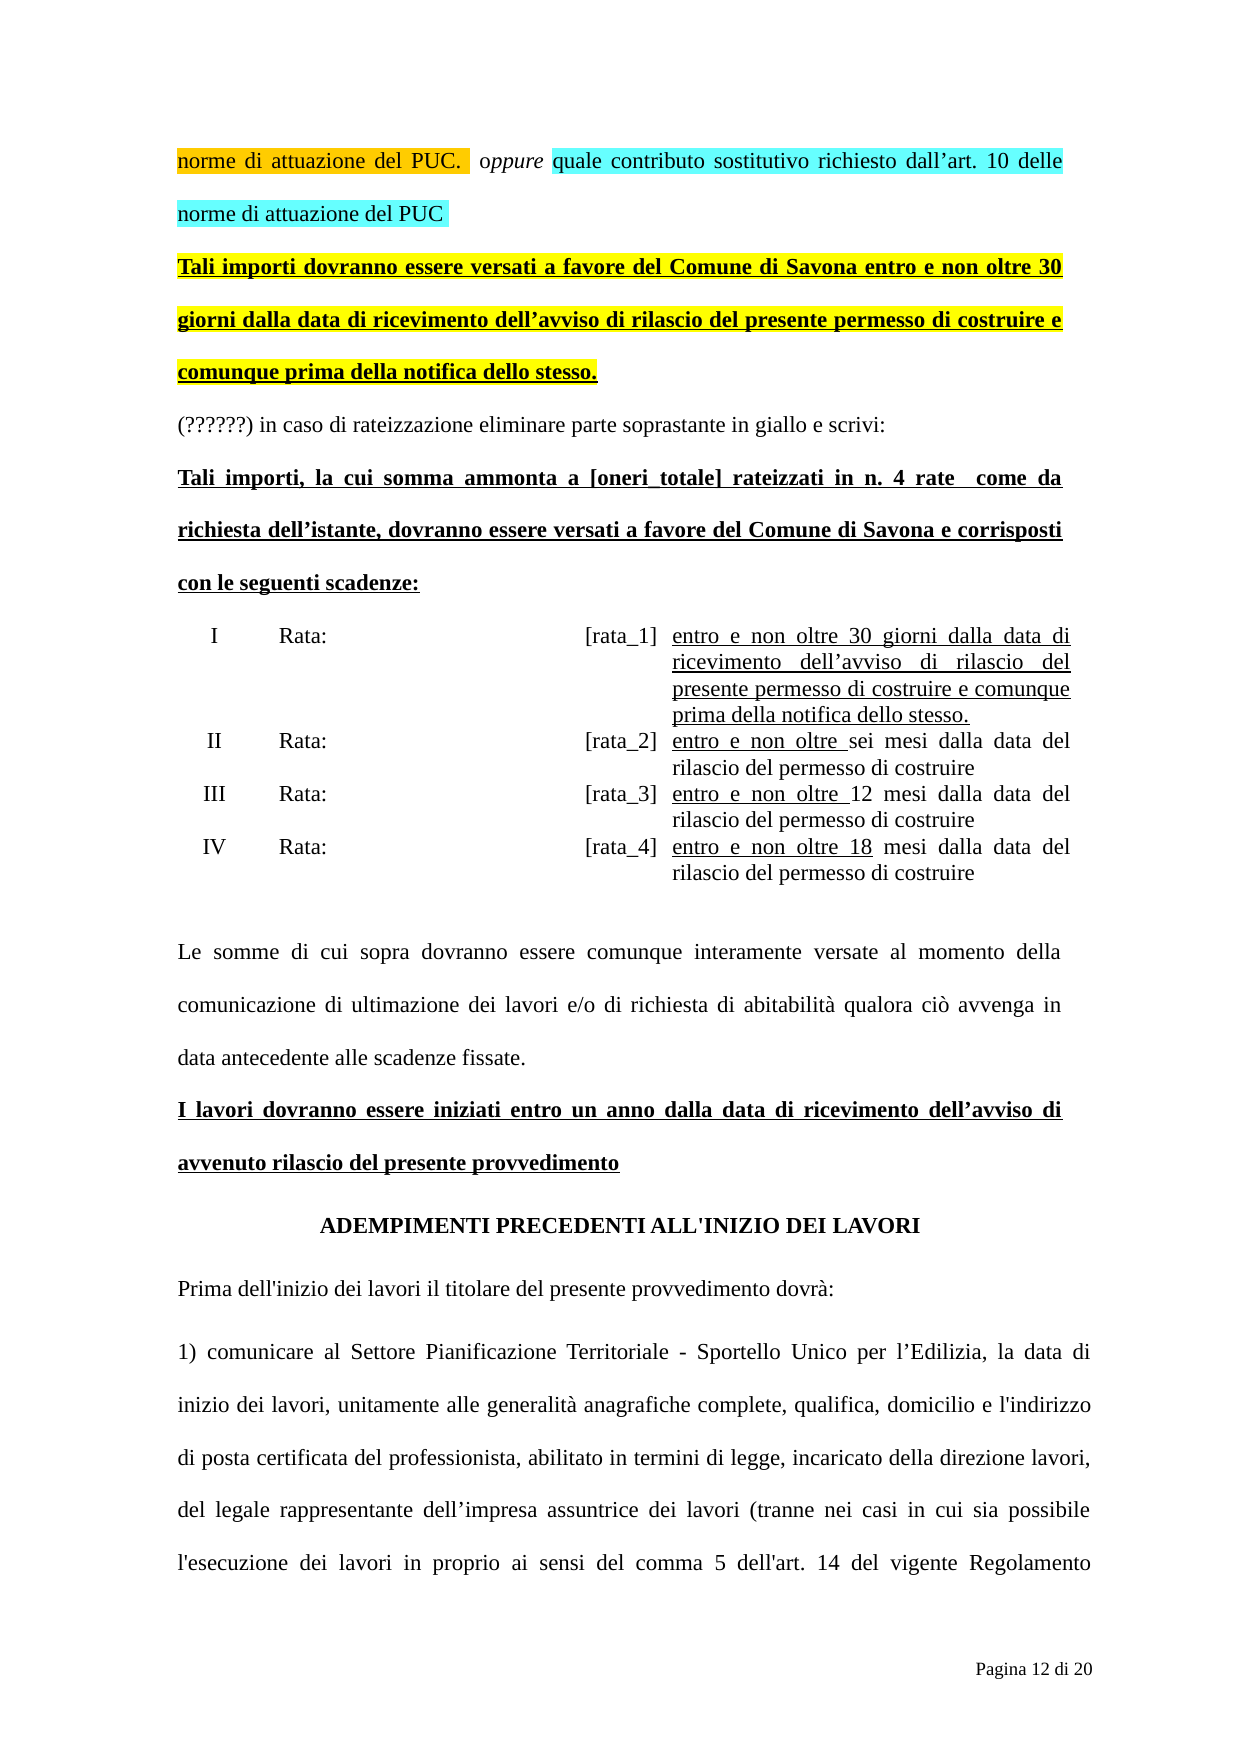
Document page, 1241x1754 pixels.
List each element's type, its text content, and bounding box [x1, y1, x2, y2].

text richiesta dell’istante, dovranno essere versati a favore del Comune di Savona e corrisposti [177, 488, 1063, 539]
table_cell II [177, 728, 251, 780]
table_cell Rata: [251, 780, 354, 833]
table_cell Rata: [251, 833, 354, 886]
table_header I [177, 622, 251, 727]
table_header [rata_1] [355, 622, 664, 727]
text (??????) in caso di rateizzazione eliminare parte soprastante in giallo e scrivi: [177, 411, 1063, 437]
text Le somme di cui sopra dovranno essere comunque interamente versate al momento della comunicazione di ultimazione dei lavori e/o di richiesta di abitabilità qualora ciò avvenga in data antecedente alle scadenze fissate. [177, 938, 1063, 1070]
text I lavori dovranno essere iniziati entro un anno dalla data di ricevimento dell’avviso di [177, 1096, 1063, 1119]
table_cell [rata_3] [355, 780, 664, 833]
text con le seguenti scadenze: [177, 540, 1063, 596]
text comunque prima della notifica dello stesso. [177, 330, 1063, 385]
table_cell IV [177, 833, 251, 886]
text ADEMPIMENTI PRECEDENTI ALL'INIZIO DEI LAVORI [177, 1212, 1063, 1238]
table_cell [rata_2] [355, 728, 664, 780]
text Tali importi dovranno essere versati a favore del Comune di Savona entro e non oltre 30 [177, 253, 1063, 276]
text avvenuto rilascio del presente provvedimento [177, 1120, 1063, 1175]
list comunicare al Settore Pianificazione Territoriale - Sportello Unico per l’Edilizia, la data di inizio dei lavori, unitamente alle generalità anagrafiche complete, qualifica, domicilio e l'indirizzo di posta certificata del professionista, abilitato in termini di legge, incaricato della direzione lavori, del legale rappresentante dell’impresa assuntrice dei lavori (tranne nei casi in cui sia possibile l'esecuzione dei lavori in proprio ai sensi del comma 5 dell'art. 14 del vigente Regolamento [177, 1338, 1092, 1576]
text norme di attuazione del PUC. oppure quale contributo sostitutivo richiesto dall’art. 10 delle norme di attuazione del PUC [177, 148, 1063, 227]
table_cell Rata: [251, 728, 354, 780]
table_cell entro e non oltre 18 mesi dalla data del rilascio del permesso di costruire [665, 833, 1078, 886]
table_cell entro e non oltre sei mesi dalla data del rilascio del permesso di costruire [665, 728, 1078, 780]
text Prima dell'inizio dei lavori il titolare del presente provvedimento dovrà: [177, 1275, 1063, 1302]
table_header Rata: [251, 622, 354, 727]
table_header entro e non oltre 30 giorni dalla data di ricevimento dell’avviso di rilascio del presente permesso di costruire e comunque prima della notifica dello stesso. [665, 622, 1078, 727]
table_cell [rata_4] [355, 833, 664, 886]
table_cell entro e non oltre 12 mesi dalla data del rilascio del permesso di costruire [665, 780, 1078, 833]
text Tali importi, la cui somma ammonta a [oneri_totale] rateizzati in n. 4 rate come da [177, 464, 1063, 487]
text giorni dalla data di ricevimento dell’avviso di rilascio del presente permesso di costruire e [177, 277, 1063, 329]
table_cell III [177, 780, 251, 833]
